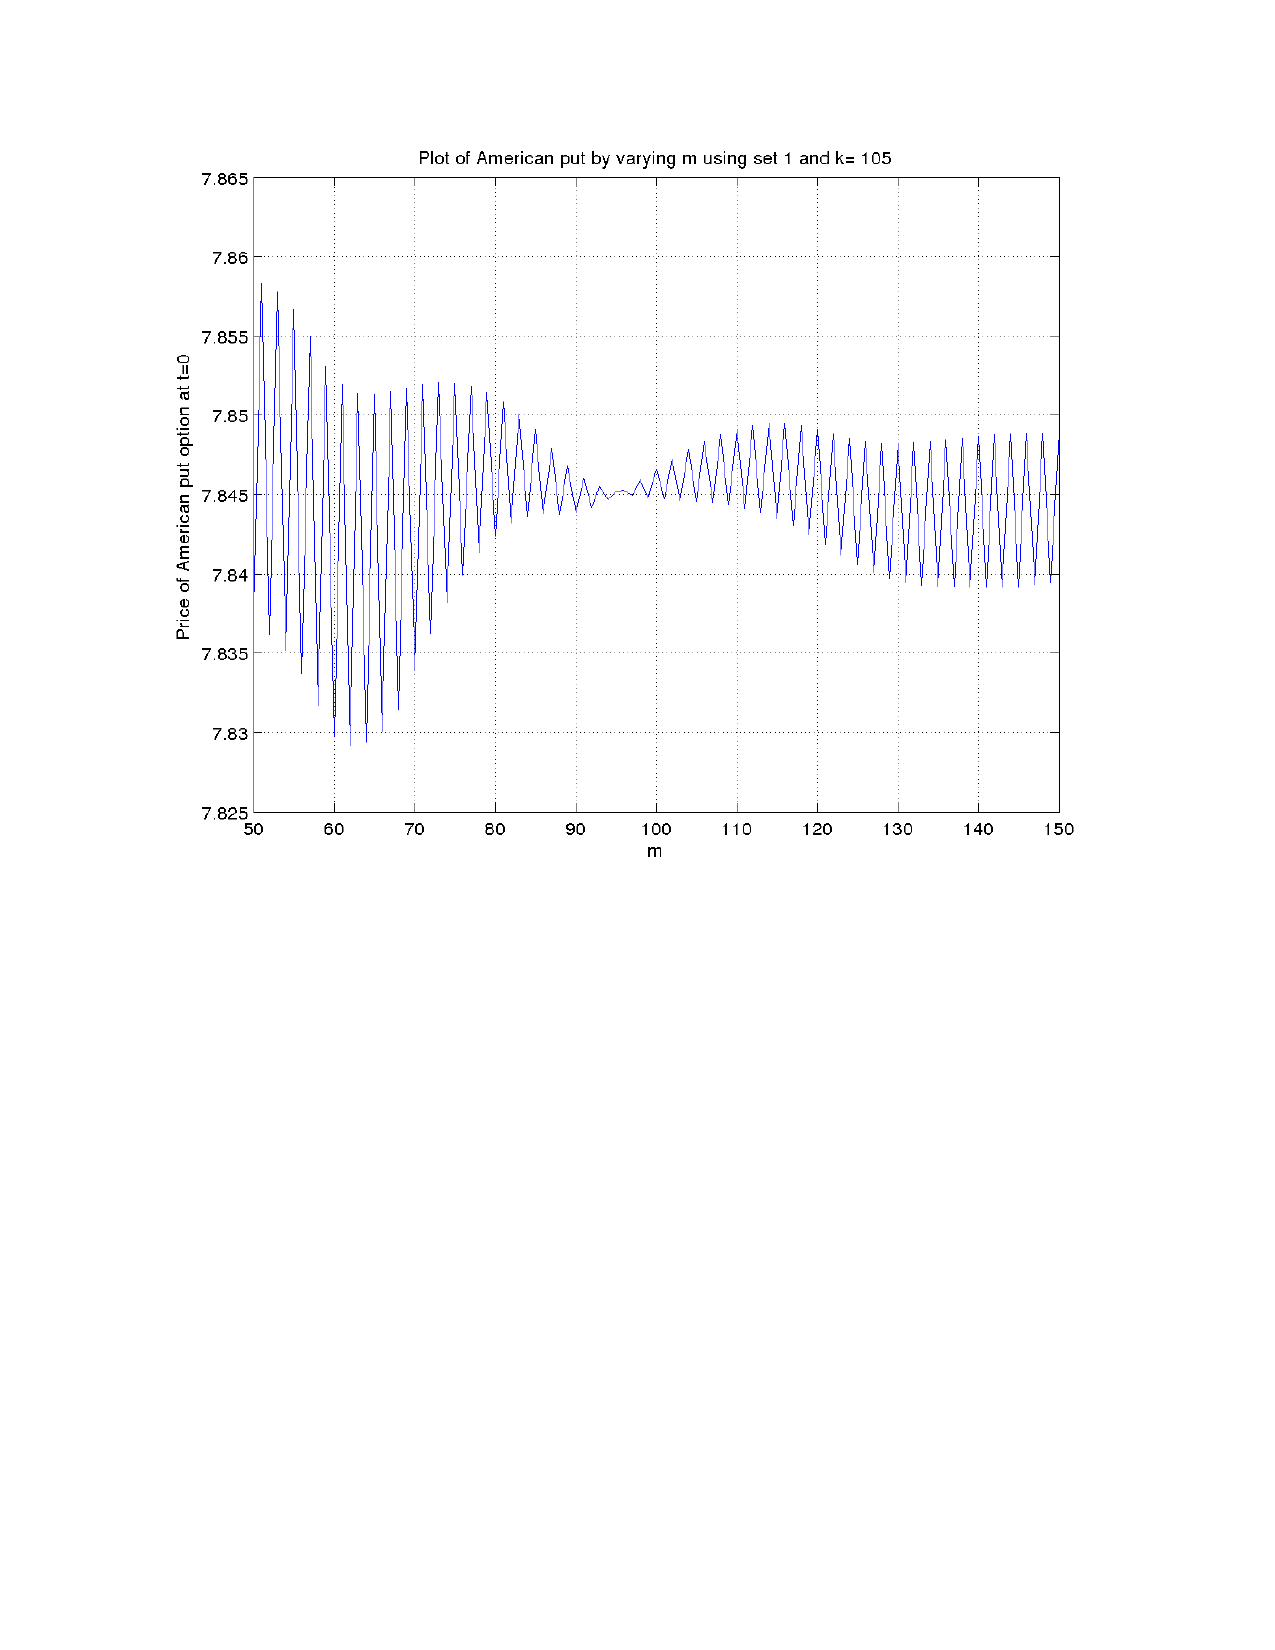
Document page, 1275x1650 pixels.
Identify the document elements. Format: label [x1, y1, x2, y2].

picture [118, 118, 1157, 897]
